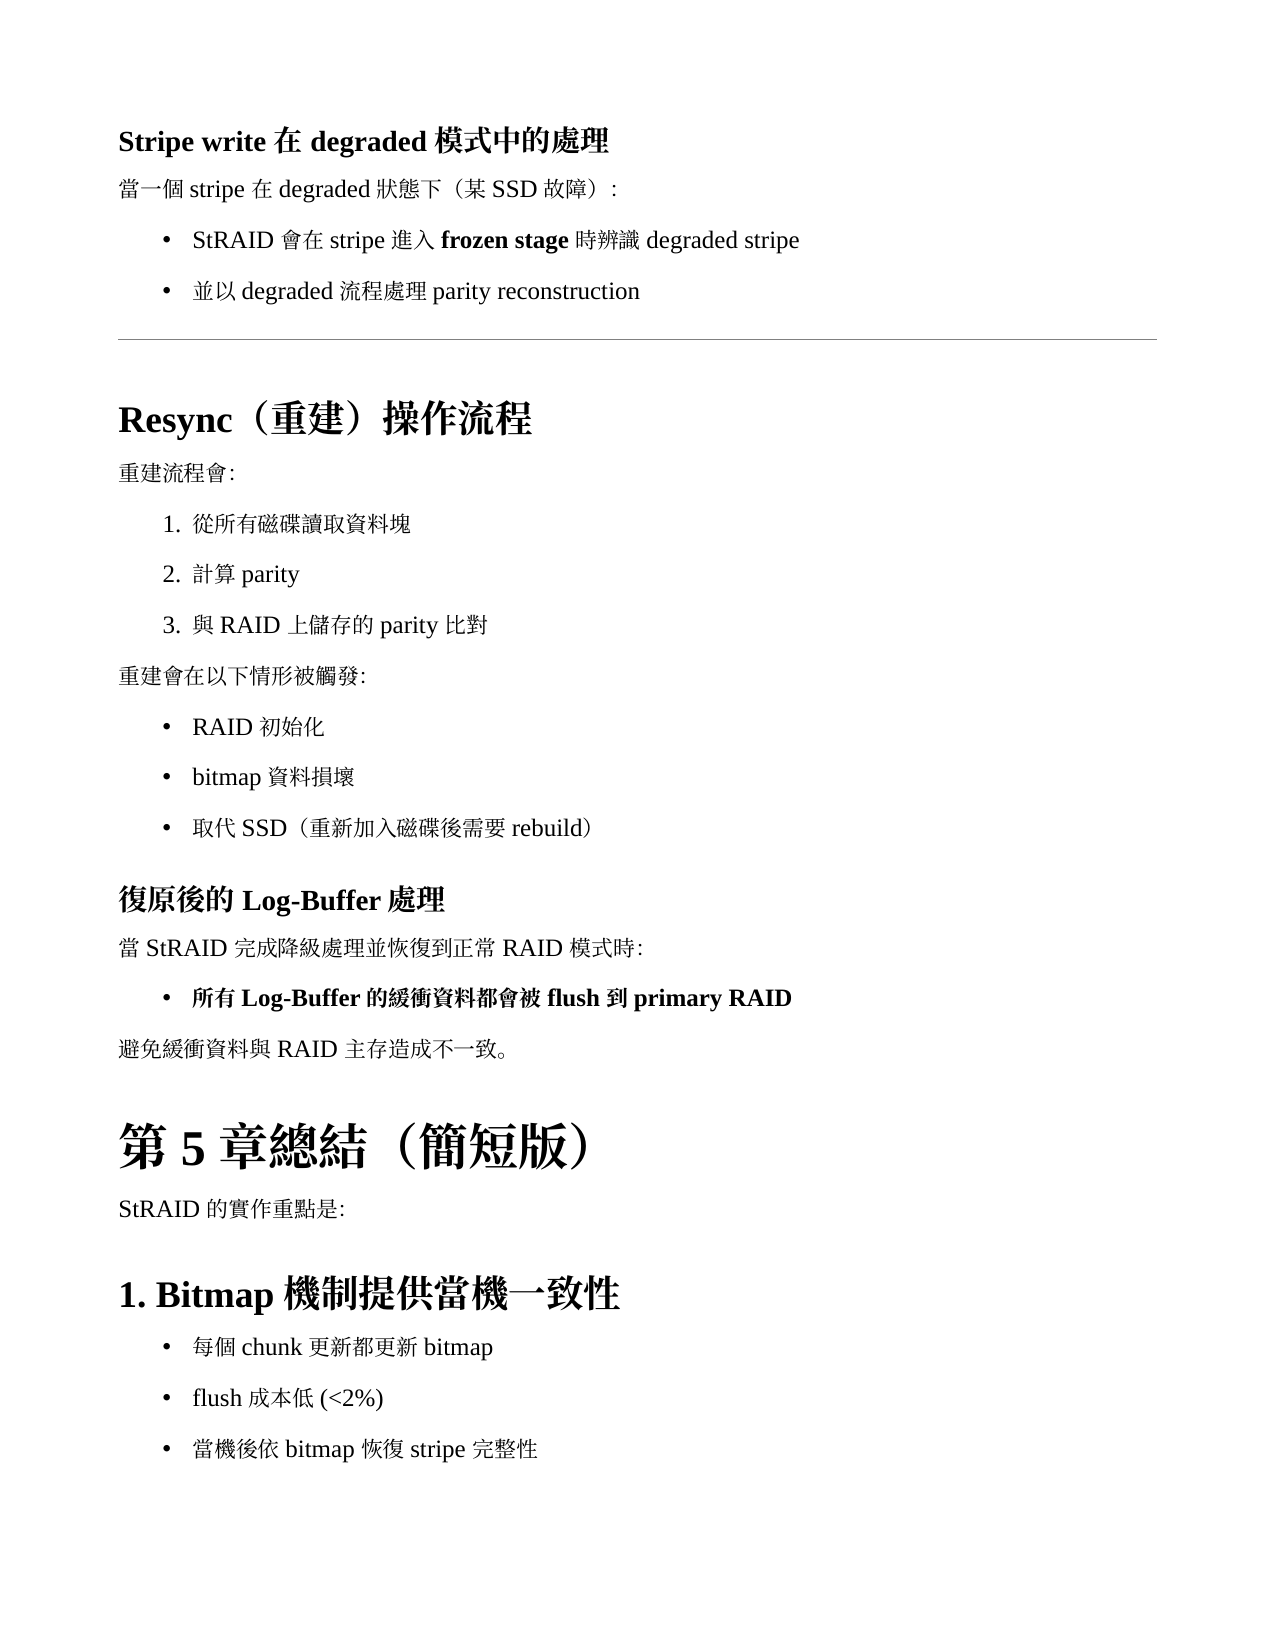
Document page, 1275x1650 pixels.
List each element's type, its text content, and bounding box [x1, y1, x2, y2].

text 當 StRAID 完成降級處理並恢復到正常 RAID 模式時： [118, 931, 1157, 962]
list 從所有磁碟讀取資料塊 [162, 507, 1157, 538]
list 所有 Log-Buffer 的緩衝資料都會被 flush 到 primary RAID [162, 982, 1157, 1013]
list 計算 parity [162, 558, 1157, 589]
subtitle Stripe write 在 degraded 模式中的處理 [118, 118, 1157, 160]
text 當一個 stripe 在 degraded 狀態下（某 SSD 故障）： [118, 172, 1157, 204]
subtitle 1. Bitmap 機制提供當機一致性 [118, 1264, 1157, 1318]
list 與 RAID 上儲存的 parity 比對 [162, 608, 1157, 640]
subtitle 復原後的 Log-Buffer處理 [118, 877, 1157, 918]
list flush 成本低 (<2%) [162, 1381, 1157, 1413]
text 避免緩衝資料與 RAID 主存造成不一致。 [118, 1032, 1157, 1064]
list 並以 degraded 流程處理 parity reconstruction [162, 274, 1157, 305]
subtitle Resync（重建）操作流程 [118, 390, 1157, 444]
list StRAID 會在 stripe 進入 frozen stage 時辨識 degraded stripe [162, 223, 1157, 255]
list 當機後依 bitmap 恢復 stripe 完整性 [162, 1432, 1157, 1463]
list 每個 chunk 更新都更新 bitmap [162, 1330, 1157, 1362]
text 重建流程會： [118, 456, 1157, 488]
list RAID 初始化 [162, 710, 1157, 741]
text StRAID 的實作重點是： [118, 1192, 1157, 1224]
text 重建會在以下情形被觸發： [118, 659, 1157, 691]
subtitle 第 5 章總結（簡短版） [118, 1108, 1157, 1180]
list 取代 SSD（重新加入磁碟後需要 rebuild） [162, 811, 1157, 843]
list bitmap 資料損壞 [162, 761, 1157, 792]
